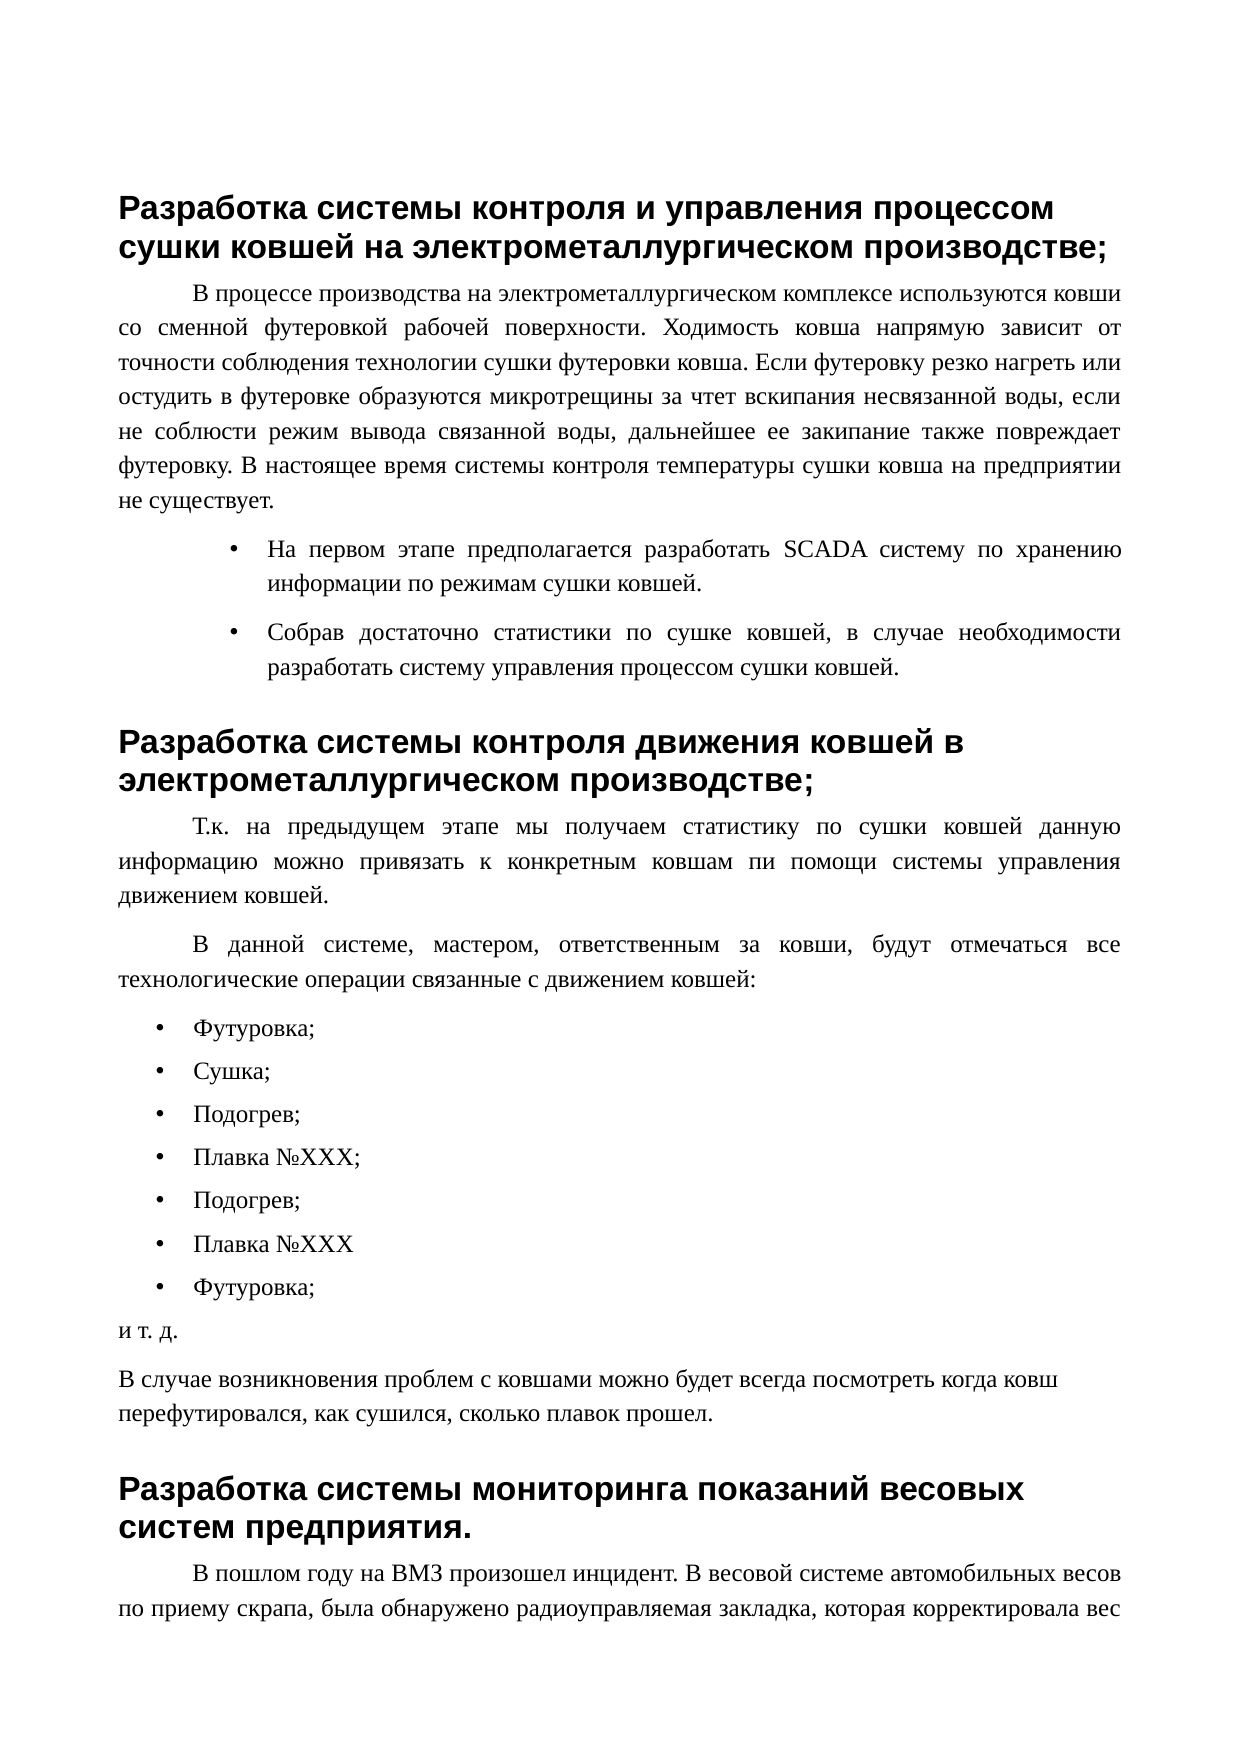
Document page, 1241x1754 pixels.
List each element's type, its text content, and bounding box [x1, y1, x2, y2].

text и т. д. [118, 1315, 1122, 1344]
text В случае возникновения проблем с ковшами можно будет всегда посмотреть когда ковш перефутировался, как сушился, сколько плавок прошел. [118, 1364, 1122, 1427]
text В процессе производства на электрометаллургическом комплексе используются ковши со сменной футеровкой рабочей поверхности. Ходимость ковша напрямую зависит от точности соблюдения технологии сушки футеровки ковша. Если футеровку резко нагреть или остудить в футеровке образуются микротрещины за чтет вскипания несвязанной воды, если не соблюсти режим вывода связанной воды, дальнейшее ее закипание также повреждает футеровку. В настоящее время системы контроля температуры сушки ковша на предприятии не существует. [118, 278, 1122, 513]
list Собрав достаточно статистики по сушке ковшей, в случае необходимости разработать систему управления процессом сушки ковшей. [229, 617, 1122, 681]
text В пошлом году на ВМЗ произошел инцидент. В весовой системе автомобильных весов по приему скрапа, была обнаружено радиоуправляемая закладка, которая корректировала вес [118, 1558, 1122, 1621]
subtitle Разработка системы мониторинга показаний весовых систем предприятия. [118, 1468, 1122, 1546]
list Плавка №ХХХ; [156, 1142, 1122, 1171]
text В данной системе, мастером, ответственным за ковши, будут отмечаться все технологические операции связанные с движением ковшей: [118, 929, 1122, 993]
subtitle Разработка системы контроля движения ковшей в электрометаллургическом производстве; [118, 722, 1122, 799]
list На первом этапе предполагается разработать SCADA систему по хранению информации по режимам сушки ковшей. [229, 534, 1122, 597]
text Т.к. на предыдущем этапе мы получаем статистику по сушки ковшей данную информацию можно привязать к конкретным ковшам пи помощи системы управления движением ковшей. [118, 811, 1122, 909]
list Подогрев; [156, 1186, 1122, 1214]
list Плавка №ХХХ [156, 1229, 1122, 1257]
list Подогрев; [156, 1099, 1122, 1128]
subtitle Разработка системы контроля и управления процессом сушки ковшей на электрометаллургическом производстве; [118, 188, 1122, 265]
list Сушка; [156, 1056, 1122, 1085]
list Футуровка; [156, 1272, 1122, 1301]
list Футуровка; [156, 1013, 1122, 1042]
